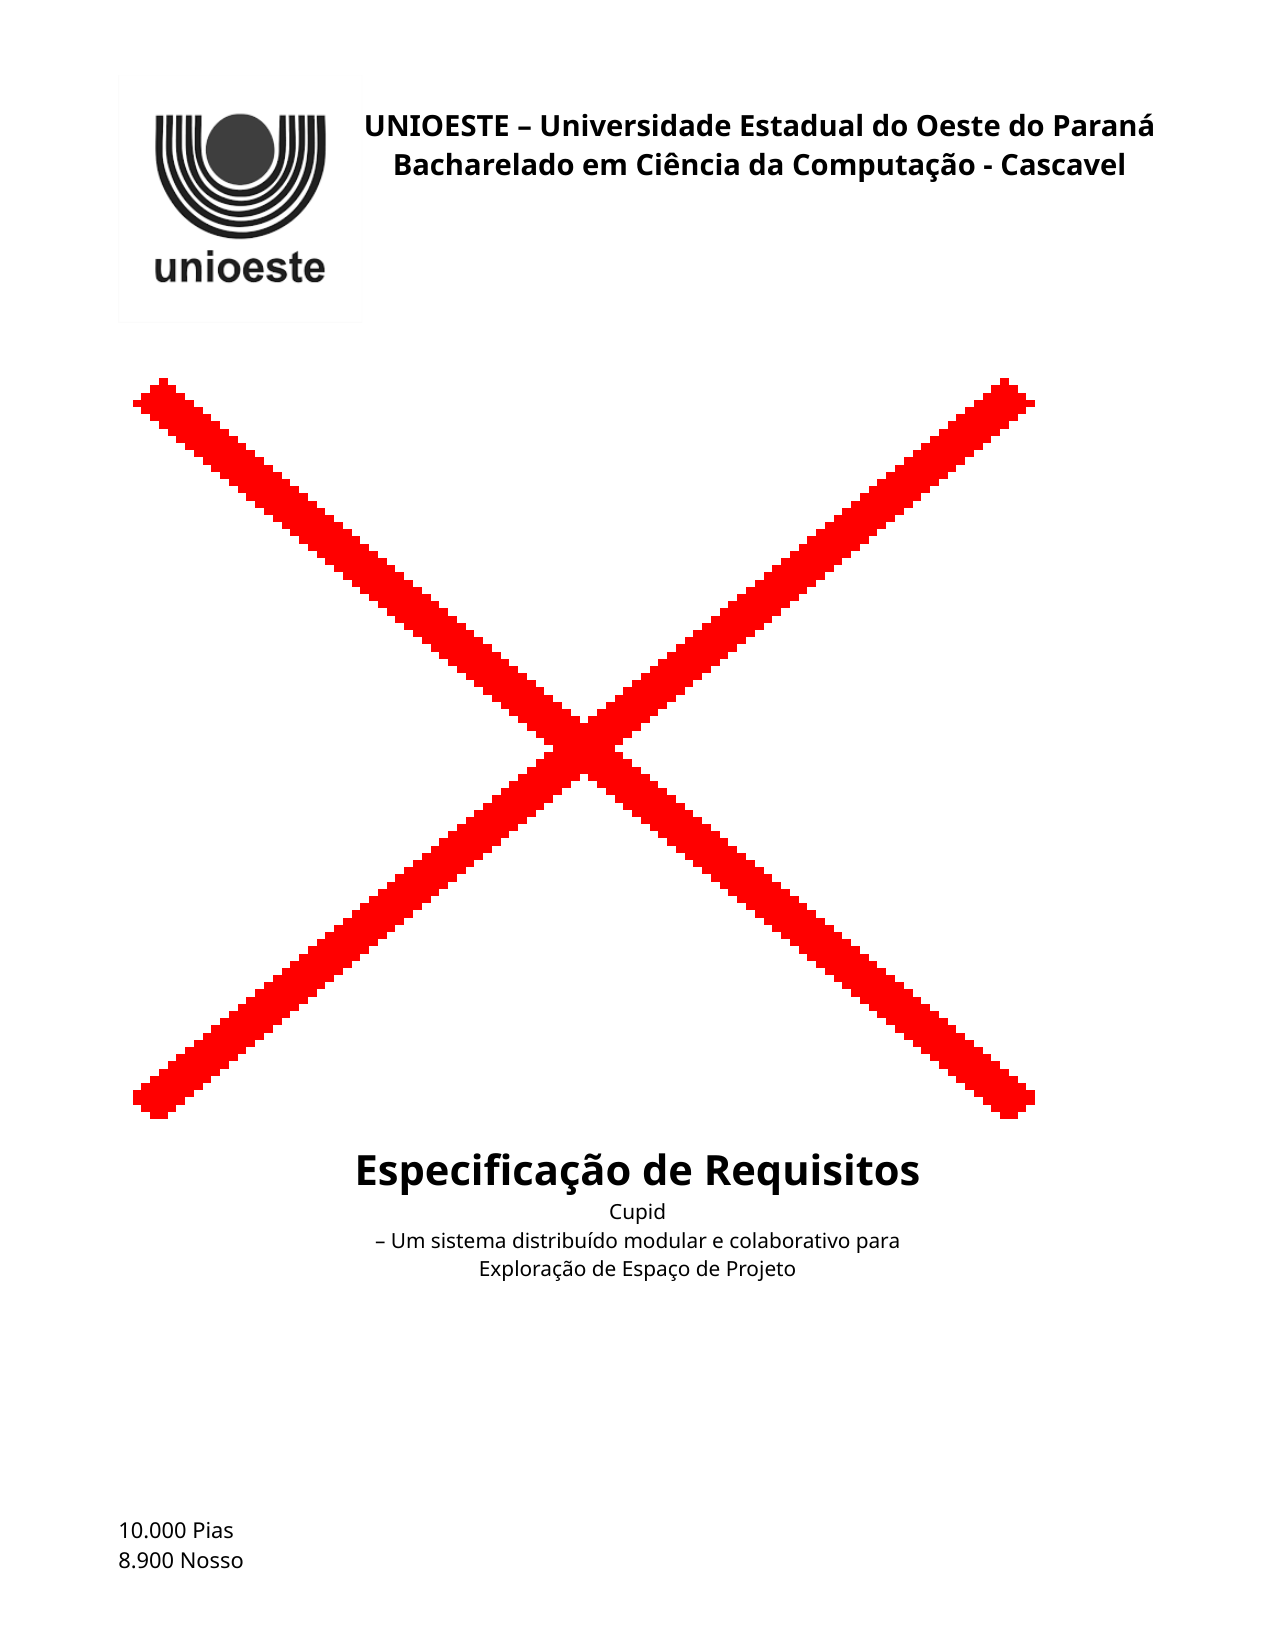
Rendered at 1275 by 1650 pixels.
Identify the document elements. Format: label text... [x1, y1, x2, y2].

text Bacharelado em Ciência da Computação - Cascavel [363, 144, 1157, 184]
text – Um sistema distribuído modular e colaborativo para [118, 1226, 1157, 1254]
text Cupid [118, 1197, 1157, 1226]
text Especificação de Requisitos [118, 581, 1157, 1197]
text UNIOESTE – Universidade Estadual do Oeste do Paraná [363, 105, 1157, 144]
text Exploração de Espaço de Projeto [118, 1254, 1157, 1283]
